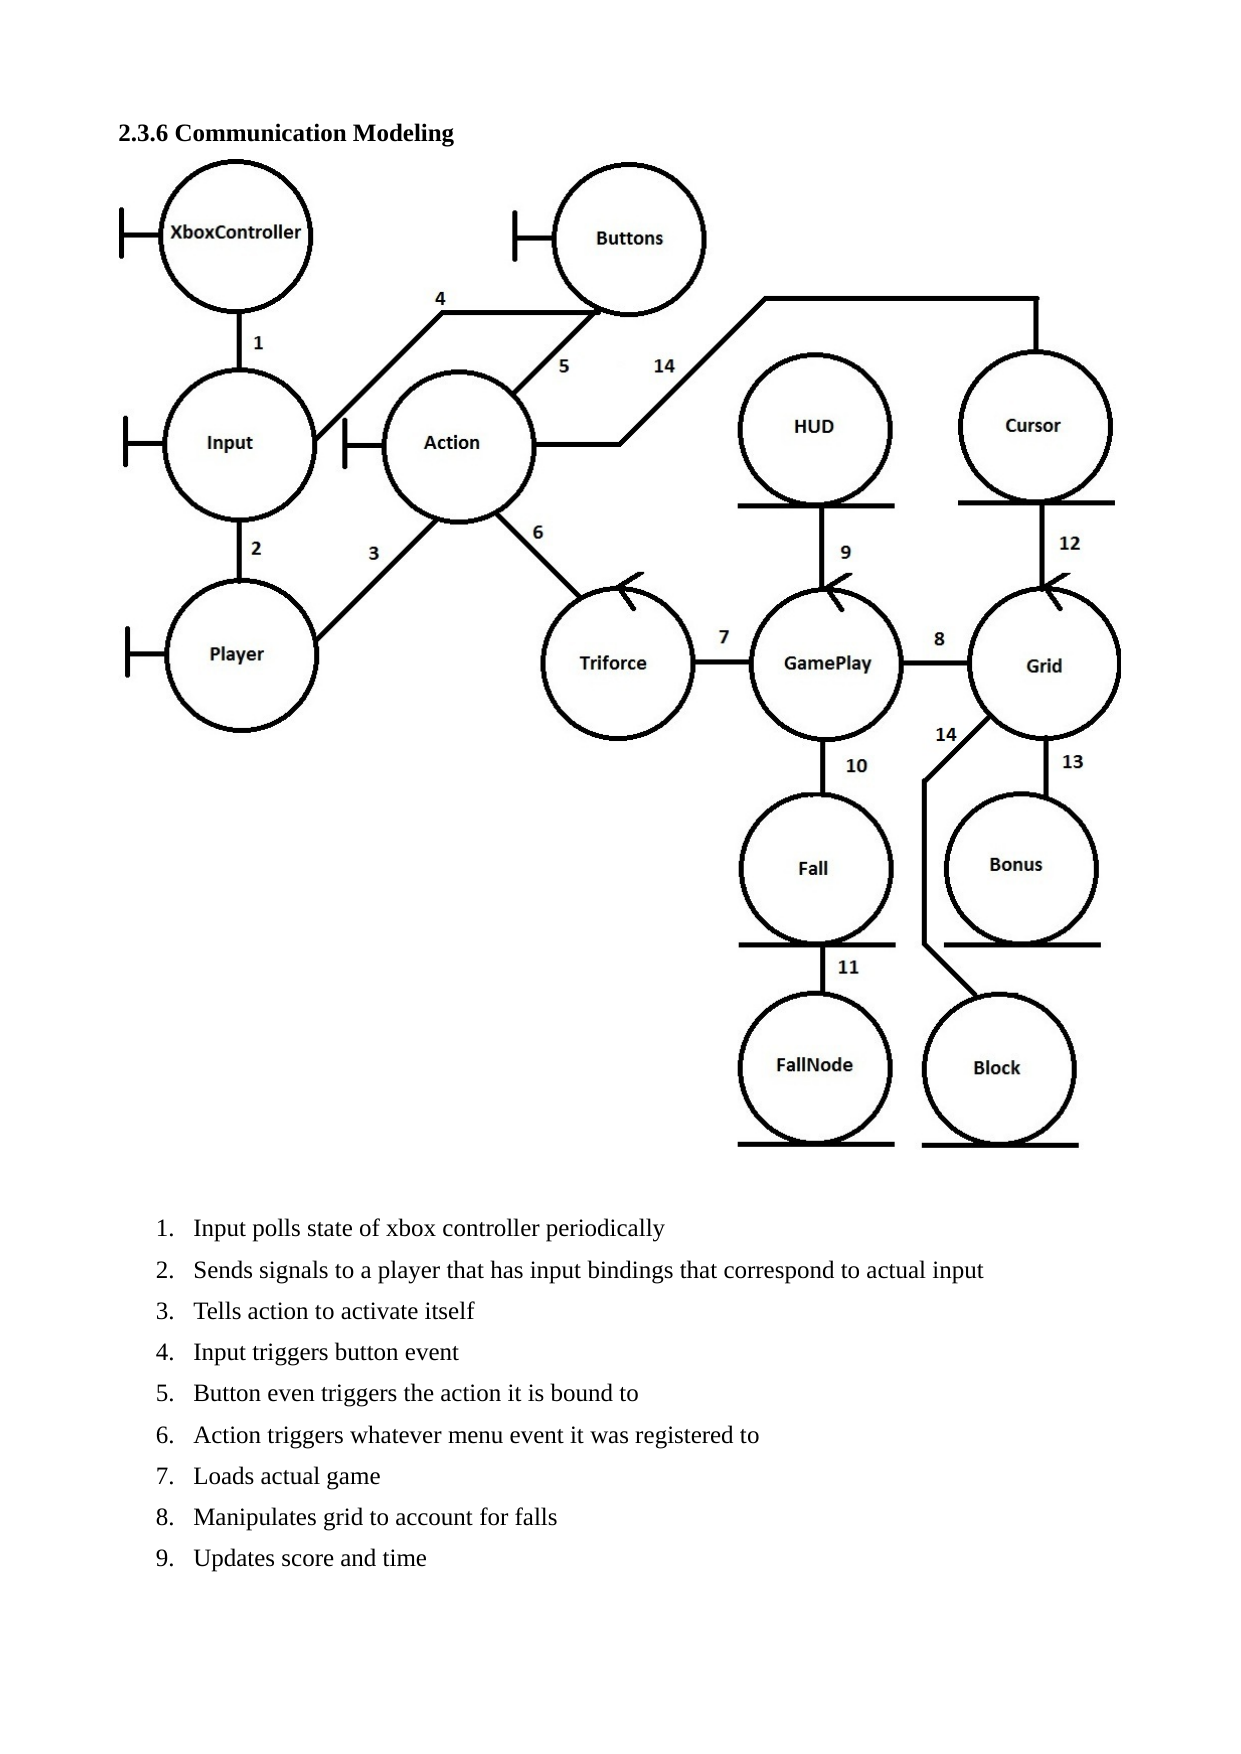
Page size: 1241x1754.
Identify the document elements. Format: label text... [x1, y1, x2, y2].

list Input polls state of xbox controller periodically [156, 1213, 1122, 1242]
list Input triggers button event [156, 1337, 1122, 1366]
list Button even triggers the action it is bound to [156, 1378, 1122, 1407]
text 2.3.6 Communication Modeling [118, 118, 1122, 147]
list Updates score and time [156, 1543, 1122, 1572]
list Tells action to activate itself [156, 1296, 1122, 1325]
list Action triggers whatever menu event it was registered to [156, 1420, 1122, 1448]
list Sends signals to a player that has input bindings that correspond to actual input [156, 1255, 1122, 1283]
list Manipulates grid to account for falls [156, 1502, 1122, 1531]
picture [118, 159, 1122, 1173]
list Loads actual game [156, 1461, 1122, 1490]
